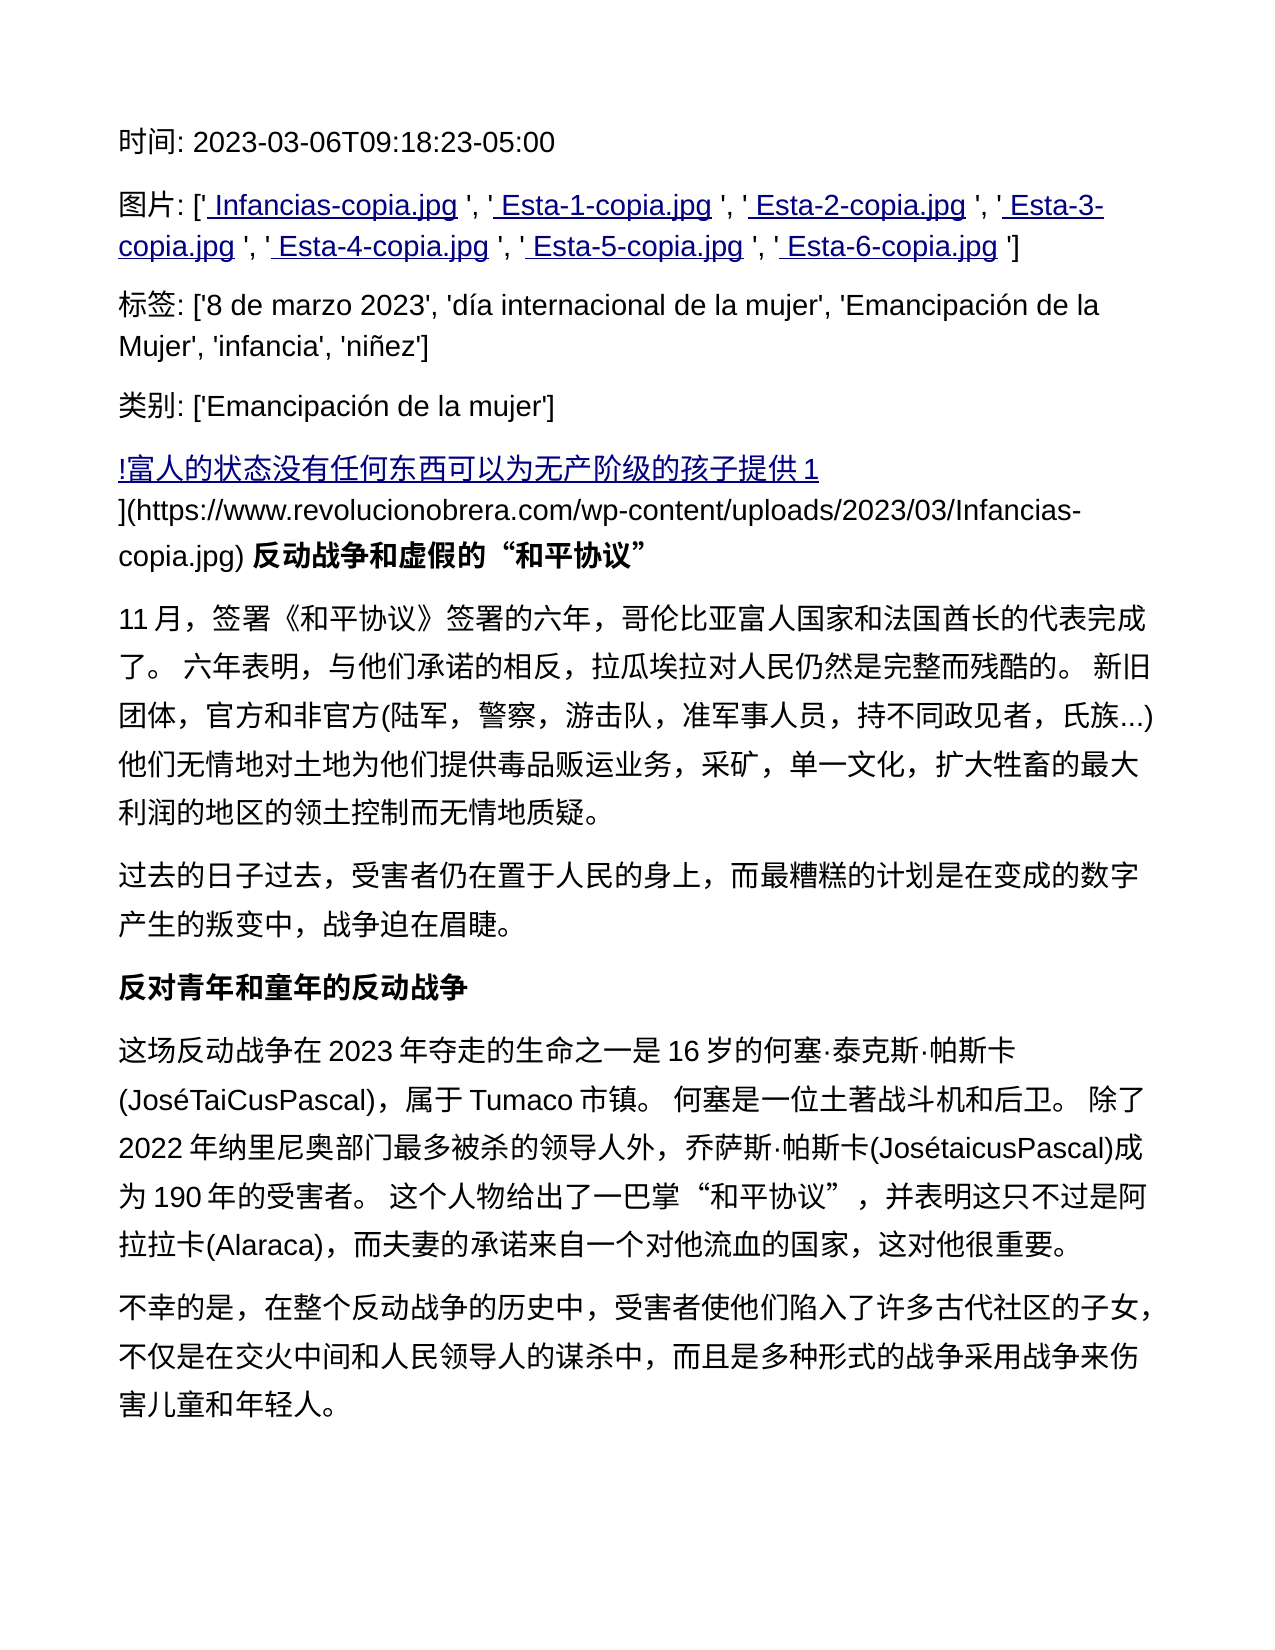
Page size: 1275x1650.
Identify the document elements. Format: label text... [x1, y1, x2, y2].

text 时间: 2023-03-06T09:18:23-05:00 [118, 118, 1157, 160]
text 这场反动战争在2023年夺走的生命之一是16岁的何塞·泰克斯·帕斯卡(JoséTaiCusPascal)，属于Tumaco市镇。 何塞是一位土著战斗机和后卫。 除了2022年纳里尼奥部门最多被杀的领导人外，乔萨斯·帕斯卡(JosétaicusPascal)成为190年的受害者。 这个人物给出了一巴掌“和平协议”，并表明这只不过是阿拉拉卡(Alaraca)，而夫妻的承诺来自一个对他流血的国家，这对他很重要。 [118, 1027, 1157, 1264]
text !富人的状态没有任何东西可以为无产阶级的孩子提供1 ](https://www.revolucionobrera.com/wp-content/uploads/2023/03/Infancias-copia.jpg) 反动战争和虚假的“和平协议” [118, 445, 1157, 574]
text 过去的日子过去，受害者仍在置于人民的身上，而最糟糕的计划是在变成的数字产生的叛变中，战争迫在眉睫。 [118, 853, 1157, 943]
text 标签: ['8 de marzo 2023', 'día internacional de la mujer', 'Emancipación de la Mujer', 'infancia', 'niñez'] [118, 282, 1157, 362]
text 11月，签署《和平协议》签署的六年，哥伦比亚富人国家和法国酋长的代表完成了。 六年表明，与他们承诺的相反，拉瓜埃拉对人民仍然是完整而残酷的。 新旧团体，官方和非官方(陆军，警察，游击队，准军事人员，持不同政见者，氏族...)他们无情地对土地为他们提供毒品贩运业务，采矿，单一文化，扩大牲畜的最大利润的地区的领土控制而无情地质疑。 [118, 595, 1157, 832]
text 图片: [' Infancias-copia.jpg ', ' Esta-1-copia.jpg ', ' Esta-2-copia.jpg ', ' Esta-3-copia.jpg ', ' Esta-4-copia.jpg ', ' Esta-5-copia.jpg ', ' Esta-6-copia.jpg '] [118, 181, 1157, 262]
text 不幸的是，在整个反动战争的历史中，受害者使他们陷入了许多古代社区的子女，不仅是在交火中间和人民领导人的谋杀中，而且是多种形式的战争采用战争来伤害儿童和年轻人。 [118, 1285, 1157, 1424]
text 类别: ['Emancipación de la mujer'] [118, 382, 1157, 424]
text 反对青年和童年的反动战争 [118, 964, 1157, 1007]
